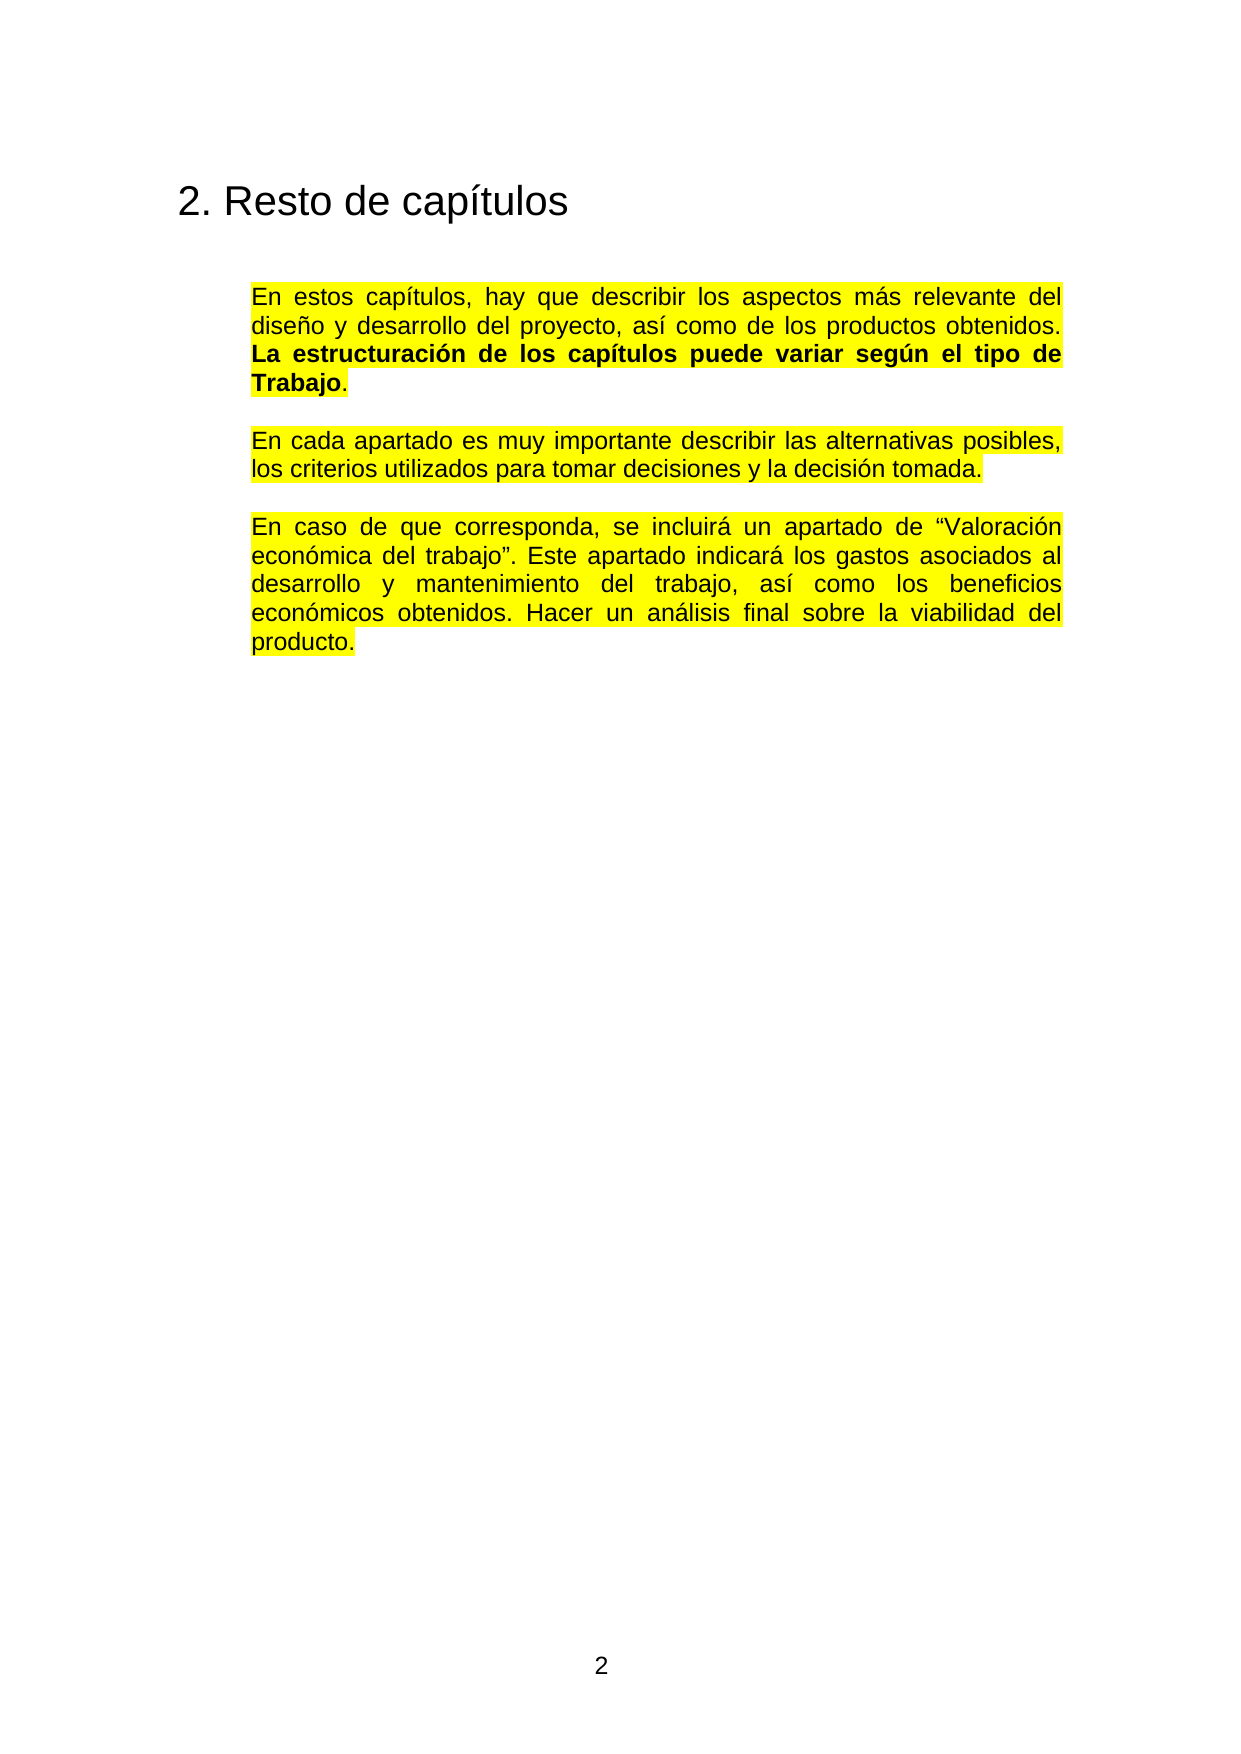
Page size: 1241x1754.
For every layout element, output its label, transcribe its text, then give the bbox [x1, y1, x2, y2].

text En estos capítulos, hay que describir los aspectos más relevante del diseño y desarrollo del proyecto, así como de los productos obtenidos. La estructuración de los capítulos puede variar según el tipo de Trabajo. [251, 282, 1063, 397]
text En cada apartado es muy importante describir las alternativas posibles, los criterios utilizados para tomar decisiones y la decisión tomada. [251, 426, 1063, 483]
subtitle 2. Resto de capítulos [177, 176, 1063, 224]
text En caso de que corresponda, se incluirá un apartado de “Valoración económica del trabajo”. Este apartado indicará los gastos asociados al desarrollo y mantenimiento del trabajo, así como los beneficios económicos obtenidos. Hacer un análisis final sobre la viabilidad del producto. [251, 512, 1063, 656]
